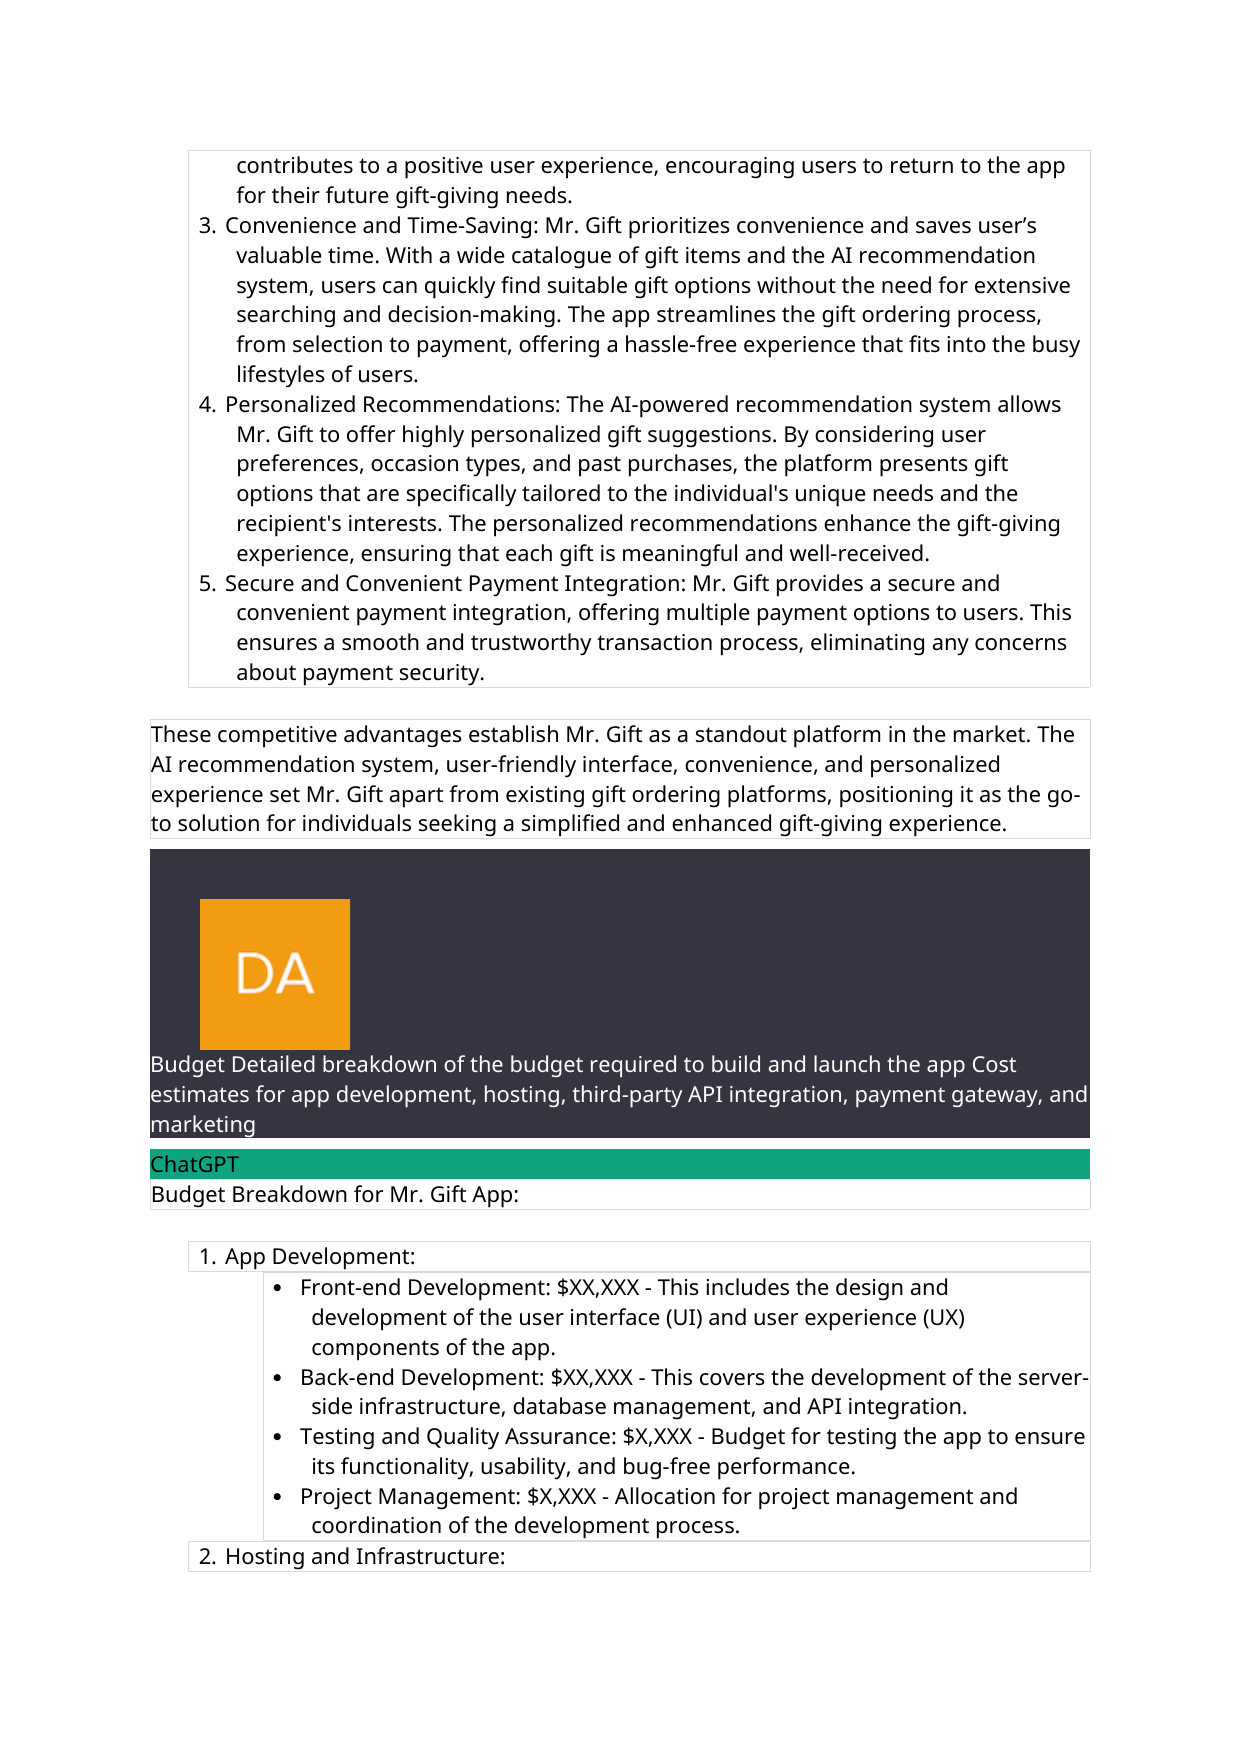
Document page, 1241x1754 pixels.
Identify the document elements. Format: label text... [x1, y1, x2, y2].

list Testing and Quality Assurance: $X,XXX - Budget for testing the app to ensure its functionality, usability, and bug-free performance. [264, 1421, 1090, 1480]
list Front-end Development: $XX,XXX - This includes the design and development of the user interface (UI) and user experience (UX) components of the app. [264, 1273, 1090, 1361]
list Personalized Recommendations: The AI-powered recommendation system allows Mr. Gift to offer highly personalized gift suggestions. By considering user preferences, occasion types, and past purchases, the platform presents gift options that are specifically tailored to the individual's unique needs and the recipient's interests. The personalized recommendations enhance the gift-giving experience, ensuring that each gift is meaningful and well-received. [189, 388, 1090, 567]
text Budget Detailed breakdown of the budget required to build and launch the app Cost estimates for app development, hosting, third-party API integration, payment gateway, and marketing [150, 1049, 1090, 1138]
text ChatGPT [150, 1149, 1090, 1179]
list Back-end Development: $XX,XXX - This covers the development of the server-side infrastructure, database management, and API integration. [264, 1361, 1090, 1421]
text These competitive advantages establish Mr. Gift as a standout platform in the market. The AI recommendation system, user-friendly interface, convenience, and personalized experience set Mr. Gift apart from existing gift ordering platforms, positioning it as the go-to solution for individuals seeking a simplified and enhanced gift-giving experience. [151, 720, 1090, 838]
list App Development: [189, 1242, 1090, 1271]
list contributes to a positive user experience, encouraging users to return to the app for their future gift-giving needs. [189, 151, 1090, 209]
list Convenience and Time-Saving: Mr. Gift prioritizes convenience and saves user’s valuable time. With a wide catalogue of gift items and the AI recommendation system, users can quickly find suitable gift options without the need for extensive searching and decision-making. The app streamlines the gift ordering process, from selection to payment, offering a hassle-free experience that fits into the busy lifestyles of users. [189, 209, 1090, 388]
text Budget Breakdown for Mr. Gift App: [151, 1180, 1090, 1209]
list Secure and Convenient Payment Integration: Mr. Gift provides a secure and convenient payment integration, offering multiple payment options to users. This ensures a smooth and trustworthy transaction process, eliminating any concerns about payment security. [189, 567, 1090, 687]
list Project Management: $X,XXX - Allocation for project management and coordination of the development process. [264, 1480, 1090, 1540]
list Hosting and Infrastructure: [189, 1542, 1090, 1571]
